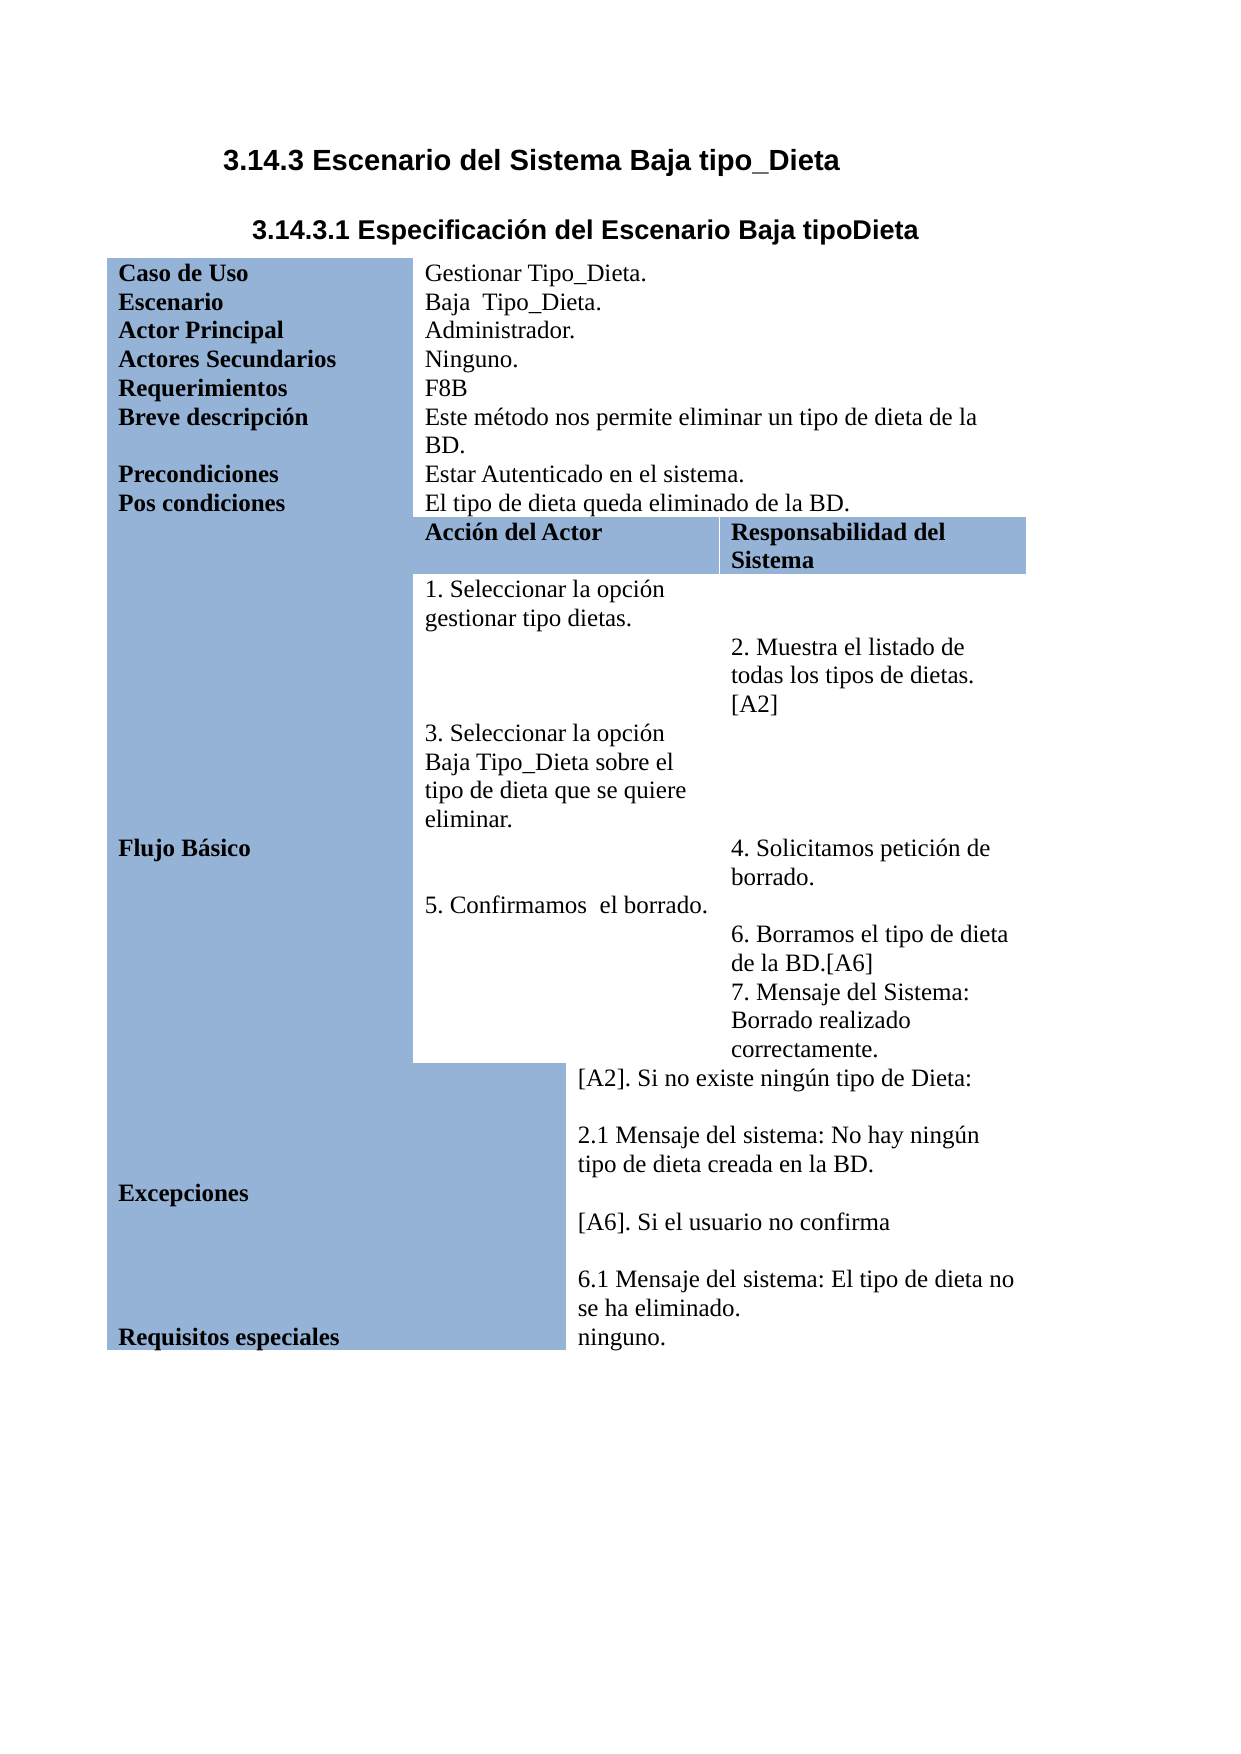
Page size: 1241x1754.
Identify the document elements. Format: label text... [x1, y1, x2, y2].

table_cell [413, 632, 719, 718]
list Especificación del Escenario Baja tipoDieta [244, 214, 1122, 245]
table_cell Estar Autenticado en el sistema. [413, 459, 1026, 488]
table_cell Breve descripción [107, 402, 413, 459]
table_cell Acción del Actor [413, 517, 719, 574]
table_cell [413, 977, 719, 1063]
table_cell 4. Solicitamos petición de borrado. [720, 833, 1026, 890]
table_cell ninguno. [566, 1322, 1026, 1350]
table_cell Administrador. [413, 315, 1026, 344]
table_cell El tipo de dieta queda eliminado de la BD. [413, 488, 1026, 517]
table_cell Este método nos permite eliminar un tipo de dieta de la BD. [413, 402, 1026, 459]
table_cell Ninguno. [413, 344, 1026, 373]
table_cell 2. Muestra el listado de todas los tipos de dietas.[A2] [720, 632, 1026, 718]
table_cell Pos condiciones [107, 488, 413, 517]
table_cell 5. Confirmamos el borrado. [413, 890, 719, 919]
table_cell Actor Principal [107, 315, 413, 344]
table_cell [413, 919, 719, 977]
table_header Gestionar Tipo_Dieta. [413, 258, 1026, 287]
table_cell Requerimientos [107, 373, 413, 402]
table_cell Baja Tipo_Dieta. [413, 287, 1026, 315]
table_cell 1. Seleccionar la opción gestionar tipo dietas. [413, 574, 719, 632]
subtitle Escenario del Sistema Baja tipo_Dieta [215, 143, 1122, 177]
table_header Caso de Uso [107, 258, 413, 287]
table_cell [720, 574, 1026, 632]
table_cell Precondiciones [107, 459, 413, 488]
table_cell 3. Seleccionar la opción Baja Tipo_Dieta sobre el tipo de dieta que se quiere eliminar. [413, 718, 719, 833]
table_cell 7. Mensaje del Sistema: Borrado realizado correctamente. [720, 977, 1026, 1063]
table_cell Requisitos especiales [107, 1322, 566, 1350]
table_cell Actores Secundarios [107, 344, 413, 373]
table_cell Flujo Básico [107, 517, 413, 1063]
table_header Excepciones [107, 1063, 566, 1322]
table_cell Escenario [107, 287, 413, 315]
table_header [A2]. Si no existe ningún tipo de Dieta: 2.1 Mensaje del sistema: No hay ningún tipo de dieta creada en la BD. [A6]. Si el usuario no confirma 6.1 Mensaje del sistema: El tipo de dieta no se ha eliminado. [566, 1063, 1026, 1322]
table_cell Responsabilidad del Sistema [720, 517, 1026, 574]
table_cell F8B [413, 373, 1026, 402]
table_cell [720, 718, 1026, 833]
table_cell [413, 833, 719, 890]
table_cell 6. Borramos el tipo de dieta de la BD.[A6] [720, 919, 1026, 977]
table_cell [720, 890, 1026, 919]
